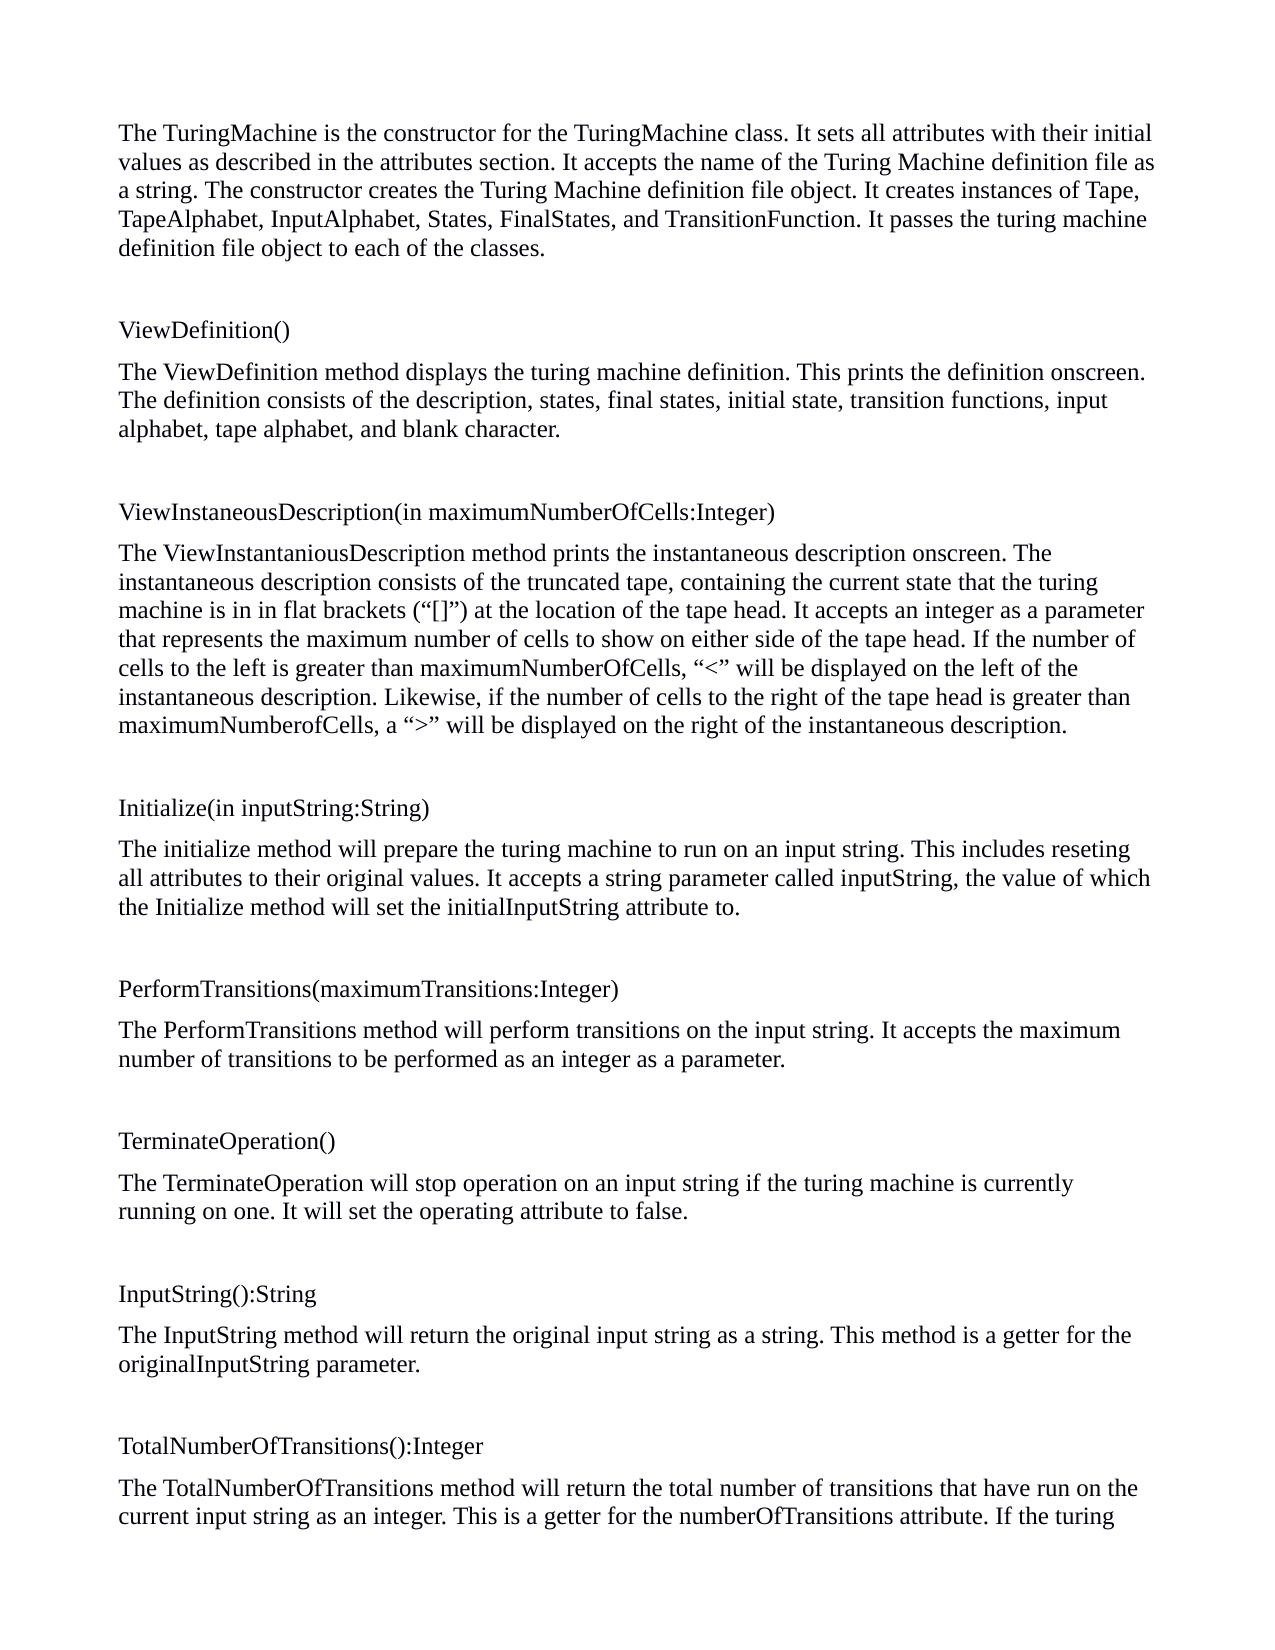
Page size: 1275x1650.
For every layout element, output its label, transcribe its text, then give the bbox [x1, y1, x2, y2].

text The InputString method will return the original input string as a string. This method is a getter for the originalInputString parameter. [118, 1320, 1157, 1378]
text The PerformTransitions method will perform transitions on the input string. It accepts the maximum number of transitions to be performed as an integer as a parameter. [118, 1016, 1157, 1073]
text PerformTransitions(maximumTransitions:Integer) [118, 974, 1157, 1003]
text TotalNumberOfTransitions():Integer [118, 1431, 1157, 1460]
text The TerminateOperation will stop operation on an input string if the turing machine is currently running on one. It will set the operating attribute to false. [118, 1168, 1157, 1225]
text InputString():String [118, 1279, 1157, 1308]
text TerminateOperation() [118, 1126, 1157, 1155]
text ViewInstaneousDescription(in maximumNumberOfCells:Integer) [118, 497, 1157, 526]
text The TotalNumberOfTransitions method will return the total number of transitions that have run on the current input string as an integer. This is a getter for the numberOfTransitions attribute. If the turing [118, 1473, 1157, 1530]
text The initialize method will prepare the turing machine to run on an input string. This includes reseting all attributes to their original values. It accepts a string parameter called inputString, the value of which the Initialize method will set the initialInputString attribute to. [118, 834, 1157, 921]
text The ViewDefinition method displays the turing machine definition. This prints the definition onscreen. The definition consists of the description, states, final states, initial state, transition functions, input alphabet, tape alphabet, and blank character. [118, 357, 1157, 443]
text ViewDefinition() [118, 316, 1157, 344]
text Initialize(in inputString:String) [118, 793, 1157, 822]
text The TuringMachine is the constructor for the TuringMachine class. It sets all attributes with their initial values as described in the attributes section. It accepts the name of the Turing Machine definition file as a string. The constructor creates the Turing Machine definition file object. It creates instances of Tape, TapeAlphabet, InputAlphabet, States, FinalStates, and TransitionFunction. It passes the turing machine definition file object to each of the classes. [118, 118, 1157, 262]
text The ViewInstantaniousDescription method prints the instantaneous description onscreen. The instantaneous description consists of the truncated tape, containing the current state that the turing machine is in in flat brackets (“[]”) at the location of the tape head. It accepts an integer as a parameter that represents the maximum number of cells to show on either side of the tape head. If the number of cells to the left is greater than maximumNumberOfCells, “<” will be displayed on the left of the instantaneous description. Likewise, if the number of cells to the right of the tape head is greater than maximumNumberofCells, a “>” will be displayed on the right of the instantaneous description. [118, 538, 1157, 739]
